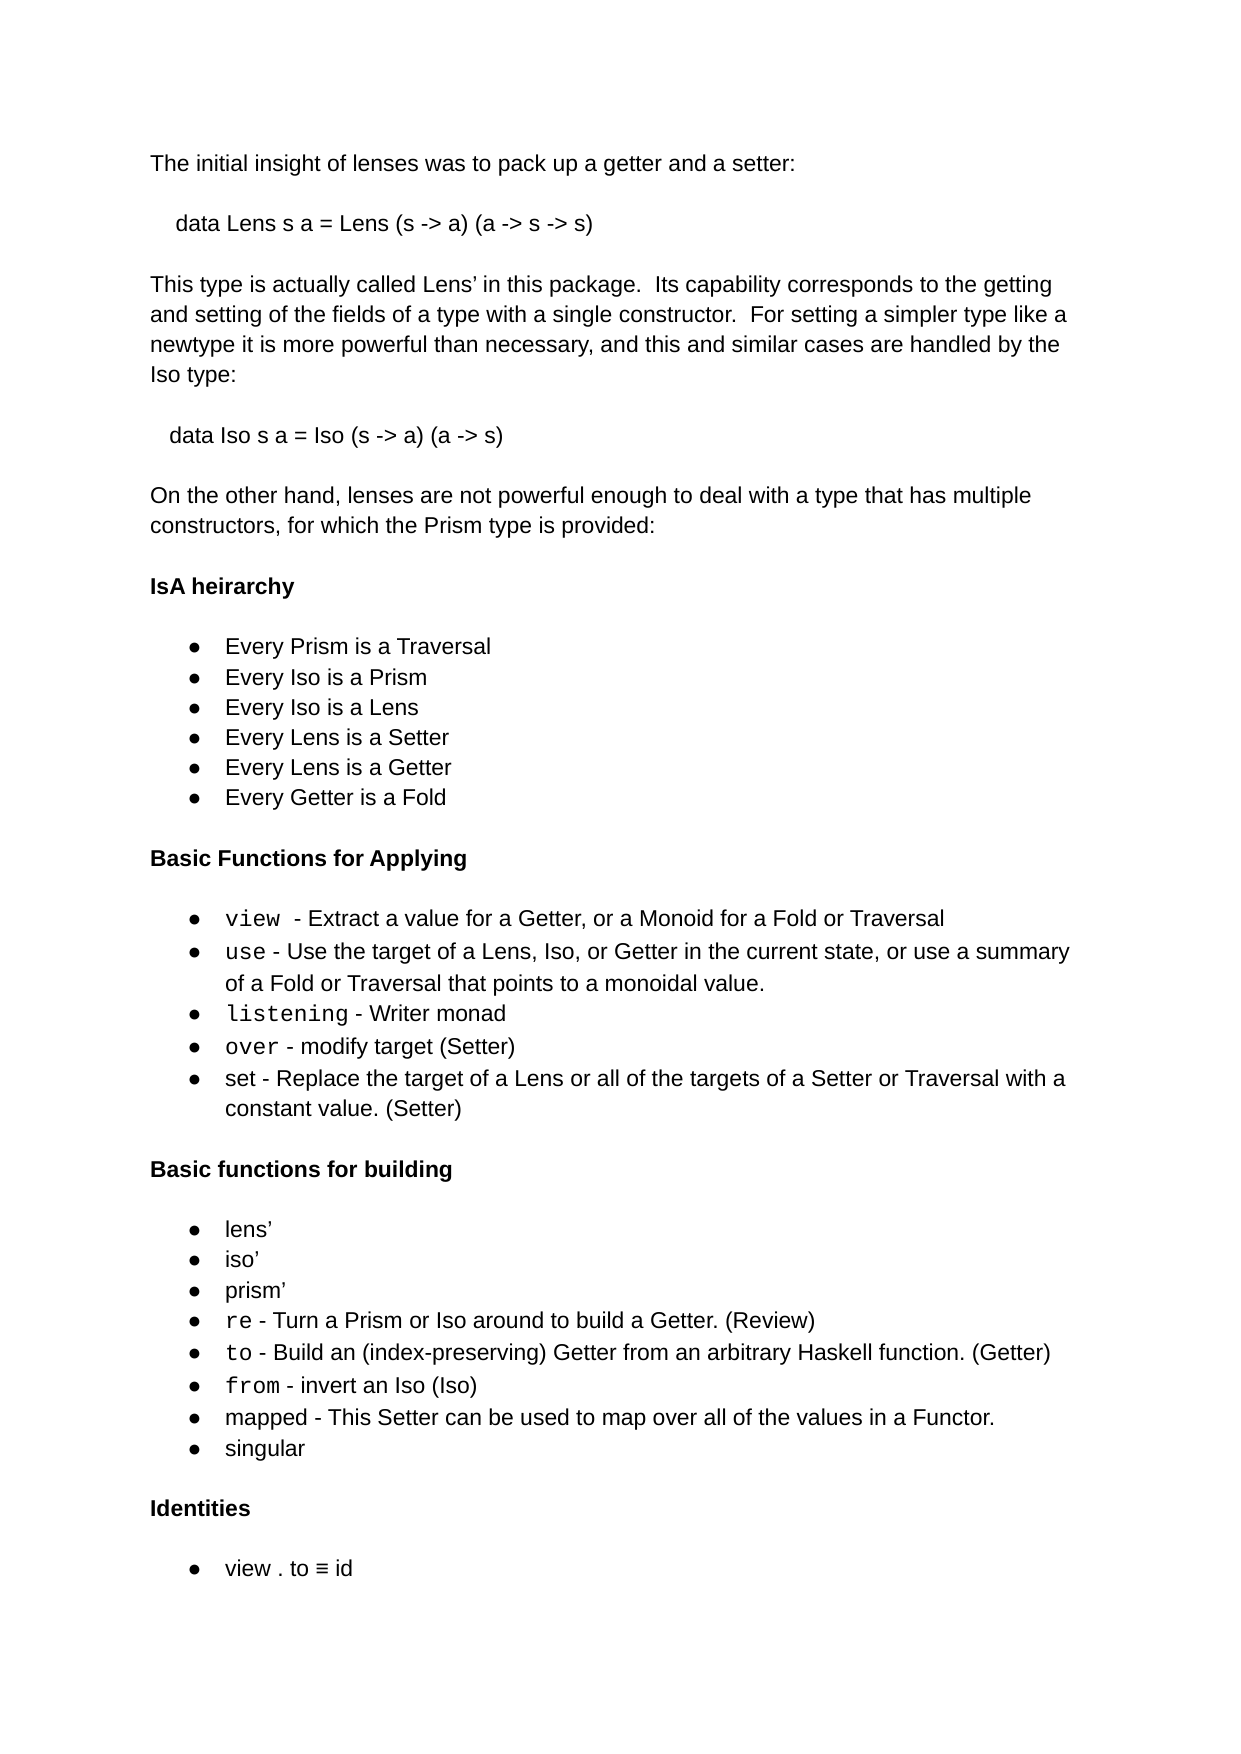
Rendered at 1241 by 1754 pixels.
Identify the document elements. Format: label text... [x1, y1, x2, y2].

list to - Build an (index-preserving) Getter from an arbitrary Haskell function. (Getter) [187, 1339, 1090, 1368]
text Basic functions for building [150, 1156, 1090, 1182]
list Every Iso is a Prism [187, 663, 1090, 690]
list Every Lens is a Getter [187, 754, 1090, 781]
list singular [187, 1434, 1090, 1461]
list Every Getter is a Fold [187, 784, 1090, 811]
text Identities [150, 1495, 1090, 1521]
list Every Iso is a Lens [187, 694, 1090, 720]
list prism’ [187, 1277, 1090, 1303]
list from - invert an Iso (Iso) [187, 1372, 1090, 1400]
list Every Lens is a Setter [187, 724, 1090, 750]
text data Lens s a = Lens (s -> a) (a -> s -> s) [150, 210, 1090, 237]
text IsA heirarchy [150, 573, 1090, 599]
text Basic Functions for Applying [150, 845, 1090, 871]
list mapped - This Setter can be used to map over all of the values in a Functor. [187, 1404, 1090, 1431]
list iso’ [187, 1246, 1090, 1273]
list over - modify target (Setter) [187, 1033, 1090, 1061]
list use - Use the target of a Lens, Iso, or Getter in the current state, or use a summary of a Fold or Traversal that points to a monoidal value. [187, 938, 1090, 996]
list listening - Writer monad [187, 1000, 1090, 1028]
list view . to ≡ id [187, 1555, 1090, 1582]
text This type is actually called Lens’ in this package. Its capability corresponds to the getting and setting of the fields of a type with a single constructor. For setting a simpler type like a newtype it is more powerful than necessary, and this and similar cases are handled by the Iso type: [150, 271, 1090, 388]
list Every Prism is a Traversal [187, 633, 1090, 660]
list set - Replace the target of a Lens or all of the targets of a Setter or Traversal with a constant value. (Setter) [187, 1065, 1090, 1122]
list lens’ [187, 1216, 1090, 1242]
list re - Turn a Prism or Iso around to build a Getter. (Review) [187, 1307, 1090, 1335]
text On the other hand, lenses are not powerful enough to deal with a type that has multiple constructors, for which the Prism type is provided: [150, 482, 1090, 539]
text The initial insight of lenses was to pack up a getter and a setter: [150, 150, 1090, 176]
text data Iso s a = Iso (s -> a) (a -> s) [150, 422, 1090, 448]
list view - Extract a value for a Getter, or a Monoid for a Fold or Traversal [187, 905, 1090, 933]
